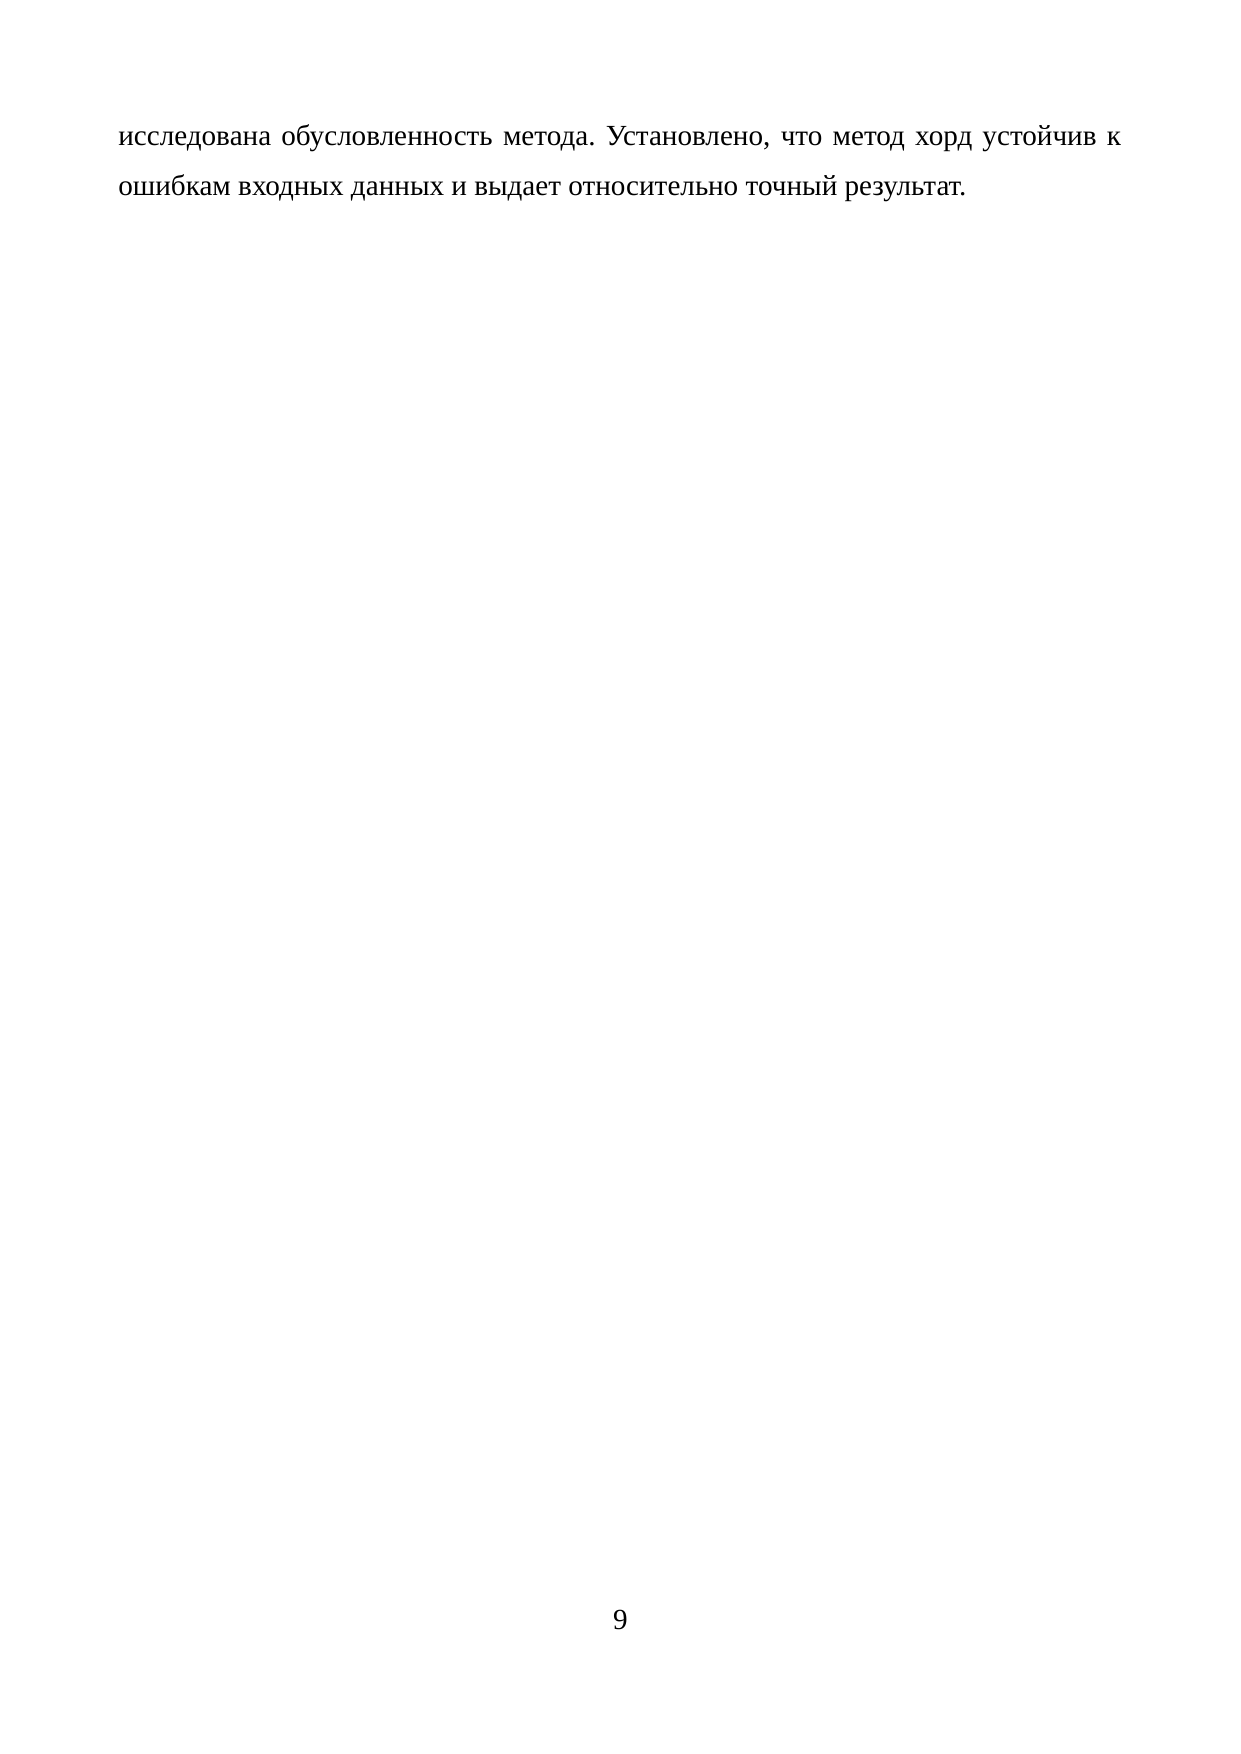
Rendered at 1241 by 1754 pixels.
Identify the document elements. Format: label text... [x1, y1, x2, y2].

text исследована обусловленность метода. Установлено, что метод хорд устойчив к ошибкам входных данных и выдает относительно точный результат. [118, 118, 1122, 202]
